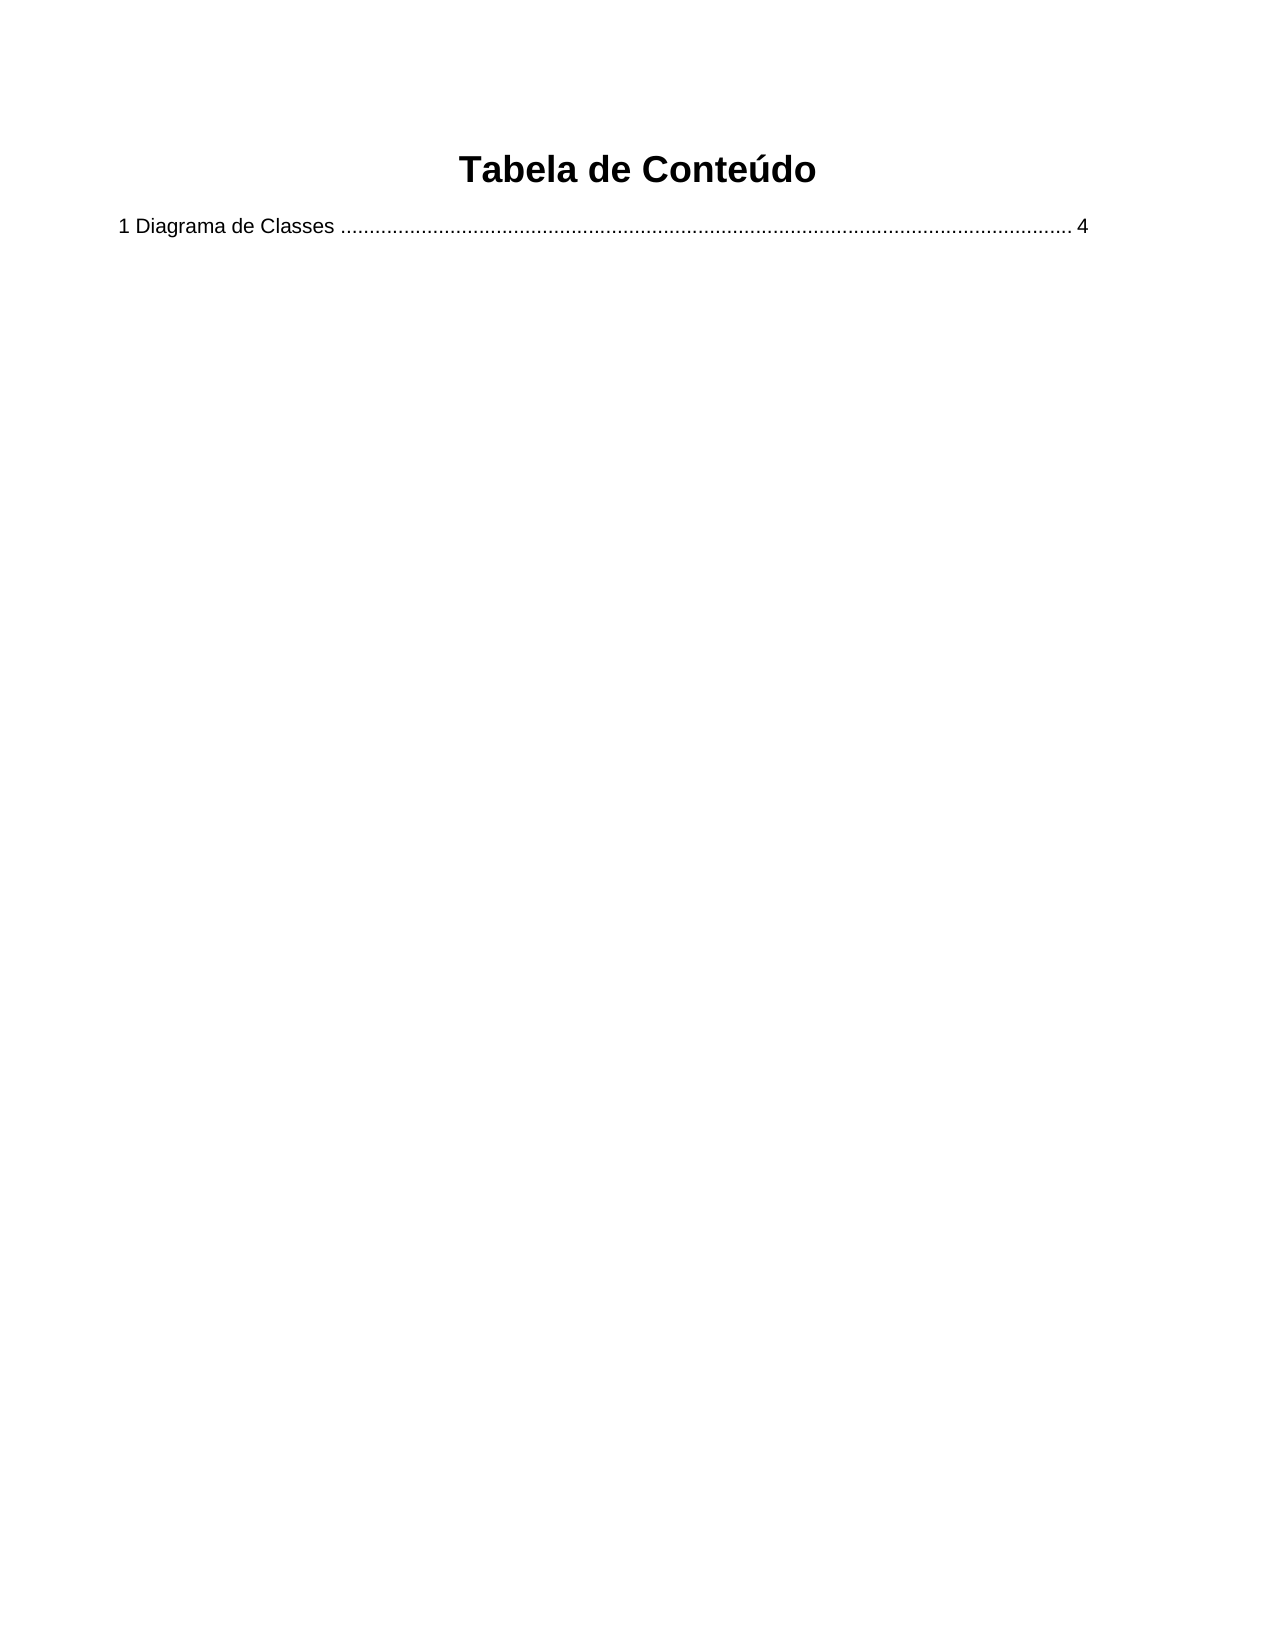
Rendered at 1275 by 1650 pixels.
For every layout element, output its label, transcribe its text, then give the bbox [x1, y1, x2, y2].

subtitle Tabela de Conteúdo [118, 147, 1157, 190]
text 1 Diagrama de Classes ............................................................................................................................... 4 [118, 214, 1157, 238]
